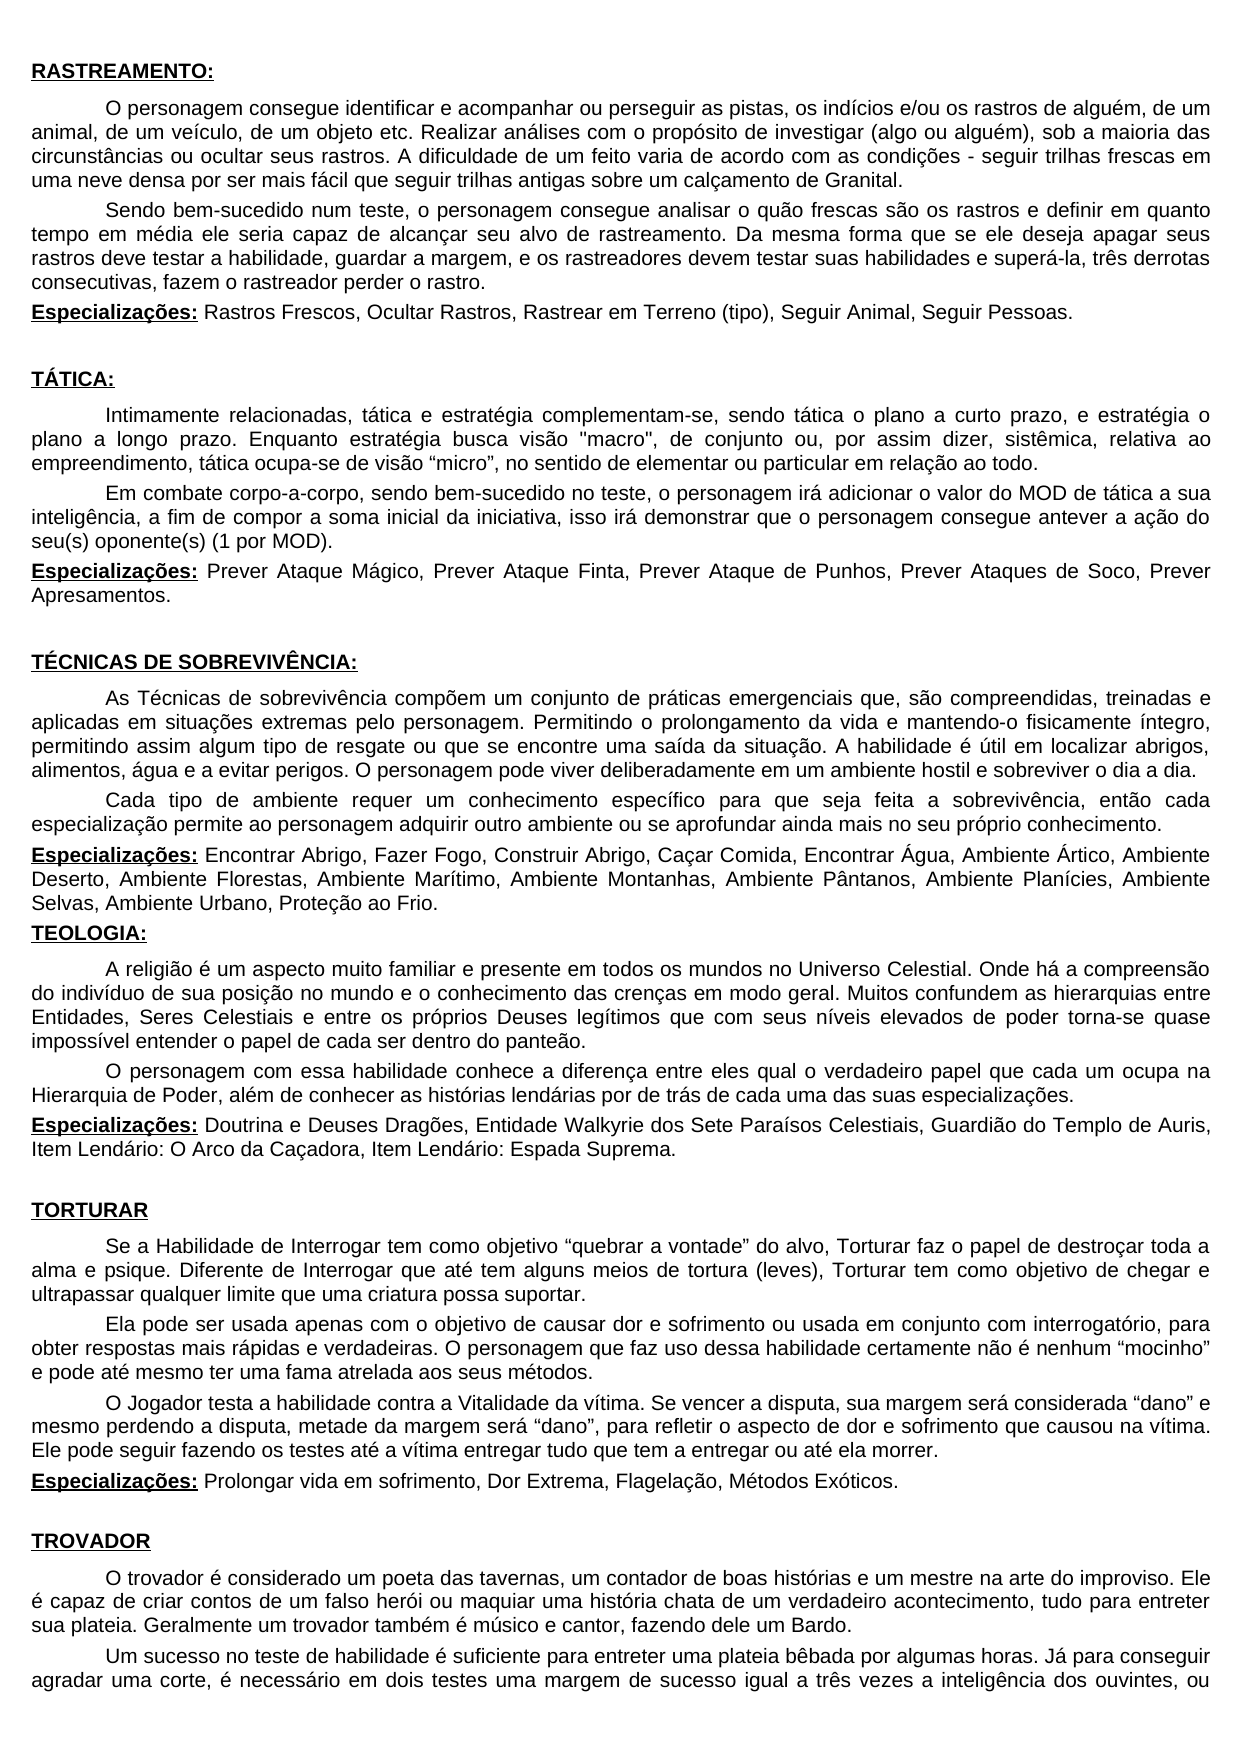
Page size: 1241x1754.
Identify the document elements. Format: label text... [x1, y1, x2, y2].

text O Jogador testa a habilidade contra a Vitalidade da vítima. Se vencer a disputa, sua margem será considerada “dano” e mesmo perdendo a disputa, metade da margem será “dano”, para refletir o aspecto de dor e sofrimento que causou na vítima. Ele pode seguir fazendo os testes até a vítima entregar tudo que tem a entregar ou até ela morrer. [31, 1390, 1212, 1462]
text A religião é um aspecto muito familiar e presente em todos os mundos no Universo Celestial. Onde há a compreensão do indivíduo de sua posição no mundo e o conhecimento das crenças em modo geral. Muitos confundem as hierarquias entre Entidades, Seres Celestiais e entre os próprios Deuses legítimos que com seus níveis elevados de poder torna-se quase impossível entender o papel de cada ser dentro do panteão. [31, 957, 1212, 1053]
text Em combate corpo-a-corpo, sendo bem-sucedido no teste, o personagem irá adicionar o valor do MOD de tática a sua inteligência, a fim de compor a soma inicial da iniciativa, isso irá demonstrar que o personagem consegue antever a ação do seu(s) oponente(s) (1 por MOD). [31, 481, 1212, 553]
text Especializações: Rastros Frescos, Ocultar Rastros, Rastrear em Terreno (tipo), Seguir Animal, Seguir Pessoas. [31, 300, 1212, 324]
text Se a Habilidade de Interrogar tem como objetivo “quebrar a vontade” do alvo, Torturar faz o papel de destroçar toda a alma e psique. Diferente de Interrogar que até tem alguns meios de tortura (leves), Torturar tem como objetivo de chegar e ultrapassar qualquer limite que uma criatura possa suportar. [31, 1234, 1212, 1306]
text O trovador é considerado um poeta das tavernas, um contador de boas histórias e um mestre na arte do improviso. Ele é capaz de criar contos de um falso herói ou maquiar uma história chata de um verdadeiro acontecimento, tudo para entreter sua plateia. Geralmente um trovador também é músico e cantor, fazendo dele um Bardo. [31, 1565, 1212, 1637]
text RASTREAMENTO: [31, 59, 1212, 83]
text TROVADOR [31, 1529, 1212, 1553]
text Sendo bem-sucedido num teste, o personagem consegue analisar o quão frescas são os rastros e definir em quanto tempo em média ele seria capaz de alcançar seu alvo de rastreamento. Da mesma forma que se ele deseja apagar seus rastros deve testar a habilidade, guardar a margem, e os rastreadores devem testar suas habilidades e superá-la, três derrotas consecutivas, fazem o rastreador perder o rastro. [31, 198, 1212, 293]
text Cada tipo de ambiente requer um conhecimento específico para que seja feita a sobrevivência, então cada especialização permite ao personagem adquirir outro ambiente ou se aprofundar ainda mais no seu próprio conhecimento. [31, 788, 1212, 836]
text TORTURAR [31, 1198, 1212, 1222]
text O personagem com essa habilidade conhece a diferença entre eles qual o verdadeiro papel que cada um ocupa na Hierarquia de Poder, além de conhecer as histórias lendárias por de trás de cada uma das suas especializações. [31, 1059, 1212, 1107]
text Especializações: Prolongar vida em sofrimento, Dor Extrema, Flagelação, Métodos Exóticos. [31, 1468, 1212, 1492]
text TÉCNICAS DE SOBREVIVÊNCIA: [31, 650, 1212, 674]
text Especializações: Encontrar Abrigo, Fazer Fogo, Construir Abrigo, Caçar Comida, Encontrar Água, Ambiente Ártico, Ambiente Deserto, Ambiente Florestas, Ambiente Marítimo, Ambiente Montanhas, Ambiente Pântanos, Ambiente Planícies, Ambiente Selvas, Ambiente Urbano, Proteção ao Frio. [31, 842, 1212, 914]
text Especializações: Doutrina e Deuses Dragões, Entidade Walkyrie dos Sete Paraísos Celestiais, Guardião do Templo de Auris, Item Lendário: O Arco da Caçadora, Item Lendário: Espada Suprema. [31, 1113, 1212, 1161]
text TÁTICA: [31, 366, 1212, 390]
text Ela pode ser usada apenas com o objetivo de causar dor e sofrimento ou usada em conjunto com interrogatório, para obter respostas mais rápidas e verdadeiras. O personagem que faz uso dessa habilidade certamente não é nenhum “mocinho” e pode até mesmo ter uma fama atrelada aos seus métodos. [31, 1312, 1212, 1384]
text As Técnicas de sobrevivência compõem um conjunto de práticas emergenciais que, são compreendidas, treinadas e aplicadas em situações extremas pelo personagem. Permitindo o prolongamento da vida e mantendo-o fisicamente íntegro, permitindo assim algum tipo de resgate ou que se encontre uma saída da situação. A habilidade é útil em localizar abrigos, alimentos, água e a evitar perigos. O personagem pode viver deliberadamente em um ambiente hostil e sobreviver o dia a dia. [31, 686, 1212, 782]
text Especializações: Prever Ataque Mágico, Prever Ataque Finta, Prever Ataque de Punhos, Prever Ataques de Soco, Prever Apresamentos. [31, 559, 1212, 607]
text O personagem consegue identificar e acompanhar ou perseguir as pistas, os indícios e/ou os rastros de alguém, de um animal, de um veículo, de um objeto etc. Realizar análises com o propósito de investigar (algo ou alguém), sob a maioria das circunstâncias ou ocultar seus rastros. A dificuldade de um feito varia de acordo com as condições - seguir trilhas frescas em uma neve densa por ser mais fácil que seguir trilhas antigas sobre um calçamento de Granital. [31, 96, 1212, 191]
text TEOLOGIA: [31, 921, 1212, 944]
text Intimamente relacionadas, tática e estratégia complementam-se, sendo tática o plano a curto prazo, e estratégia o plano a longo prazo. Enquanto estratégia busca visão "macro", de conjunto ou, por assim dizer, sistêmica, relativa ao empreendimento, tática ocupa-se de visão “micro”, no sentido de elementar ou particular em relação ao todo. [31, 403, 1212, 475]
text Um sucesso no teste de habilidade é suficiente para entreter uma plateia bêbada por algumas horas. Já para conseguir agradar uma corte, é necessário em dois testes uma margem de sucesso igual a três vezes a inteligência dos ouvintes, ou [31, 1643, 1212, 1691]
